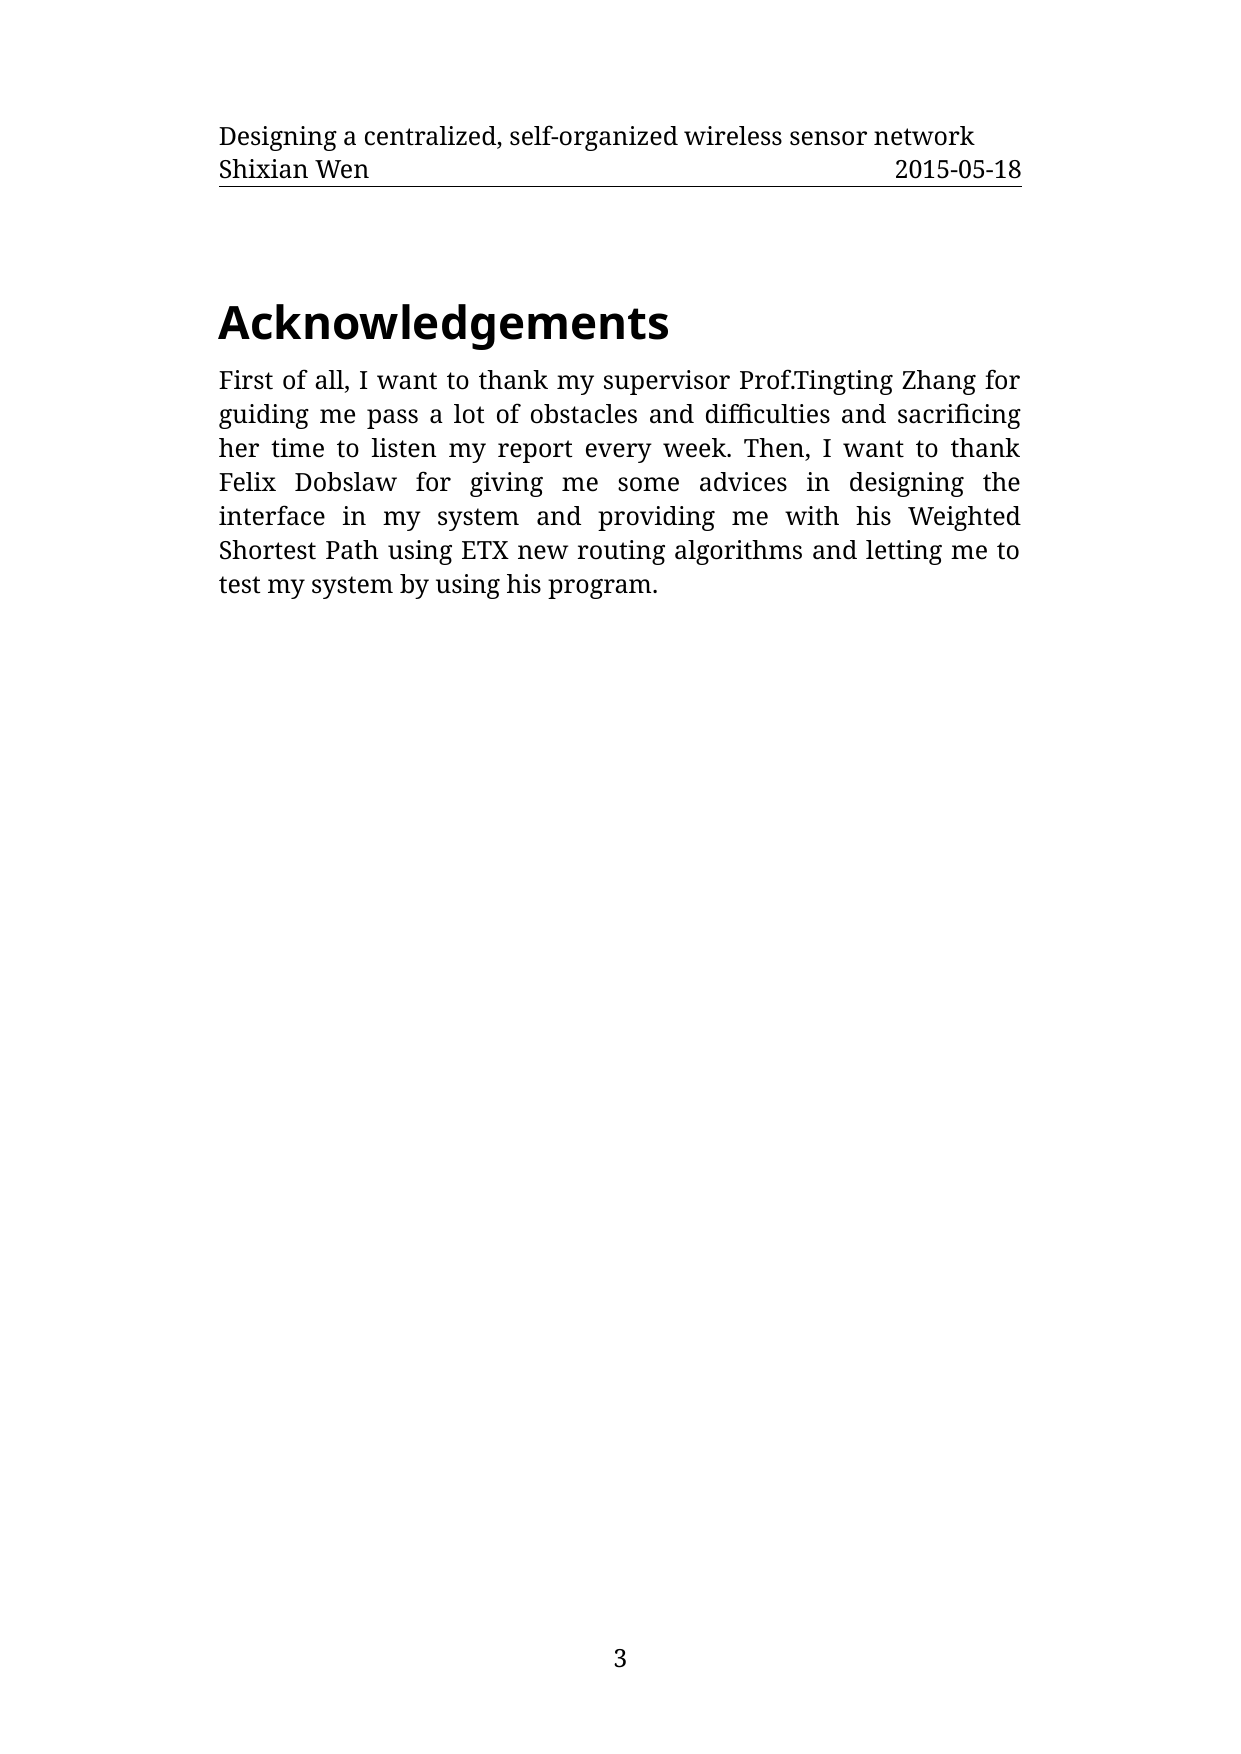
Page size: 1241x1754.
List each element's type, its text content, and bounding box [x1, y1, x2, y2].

subtitle Acknowledgements [218, 291, 1022, 353]
text First of all, I want to thank my supervisor Prof.Tingting Zhang for guiding me pass a lot of obstacles and difficulties and sacrificing her time to listen my report every week. Then, I want to thank Felix Dobslaw for giving me some advices in designing the interface in my system and providing me with his Weighted Shortest Path using ETX new routing algorithms and letting me to test my system by using his program. [218, 363, 1022, 601]
